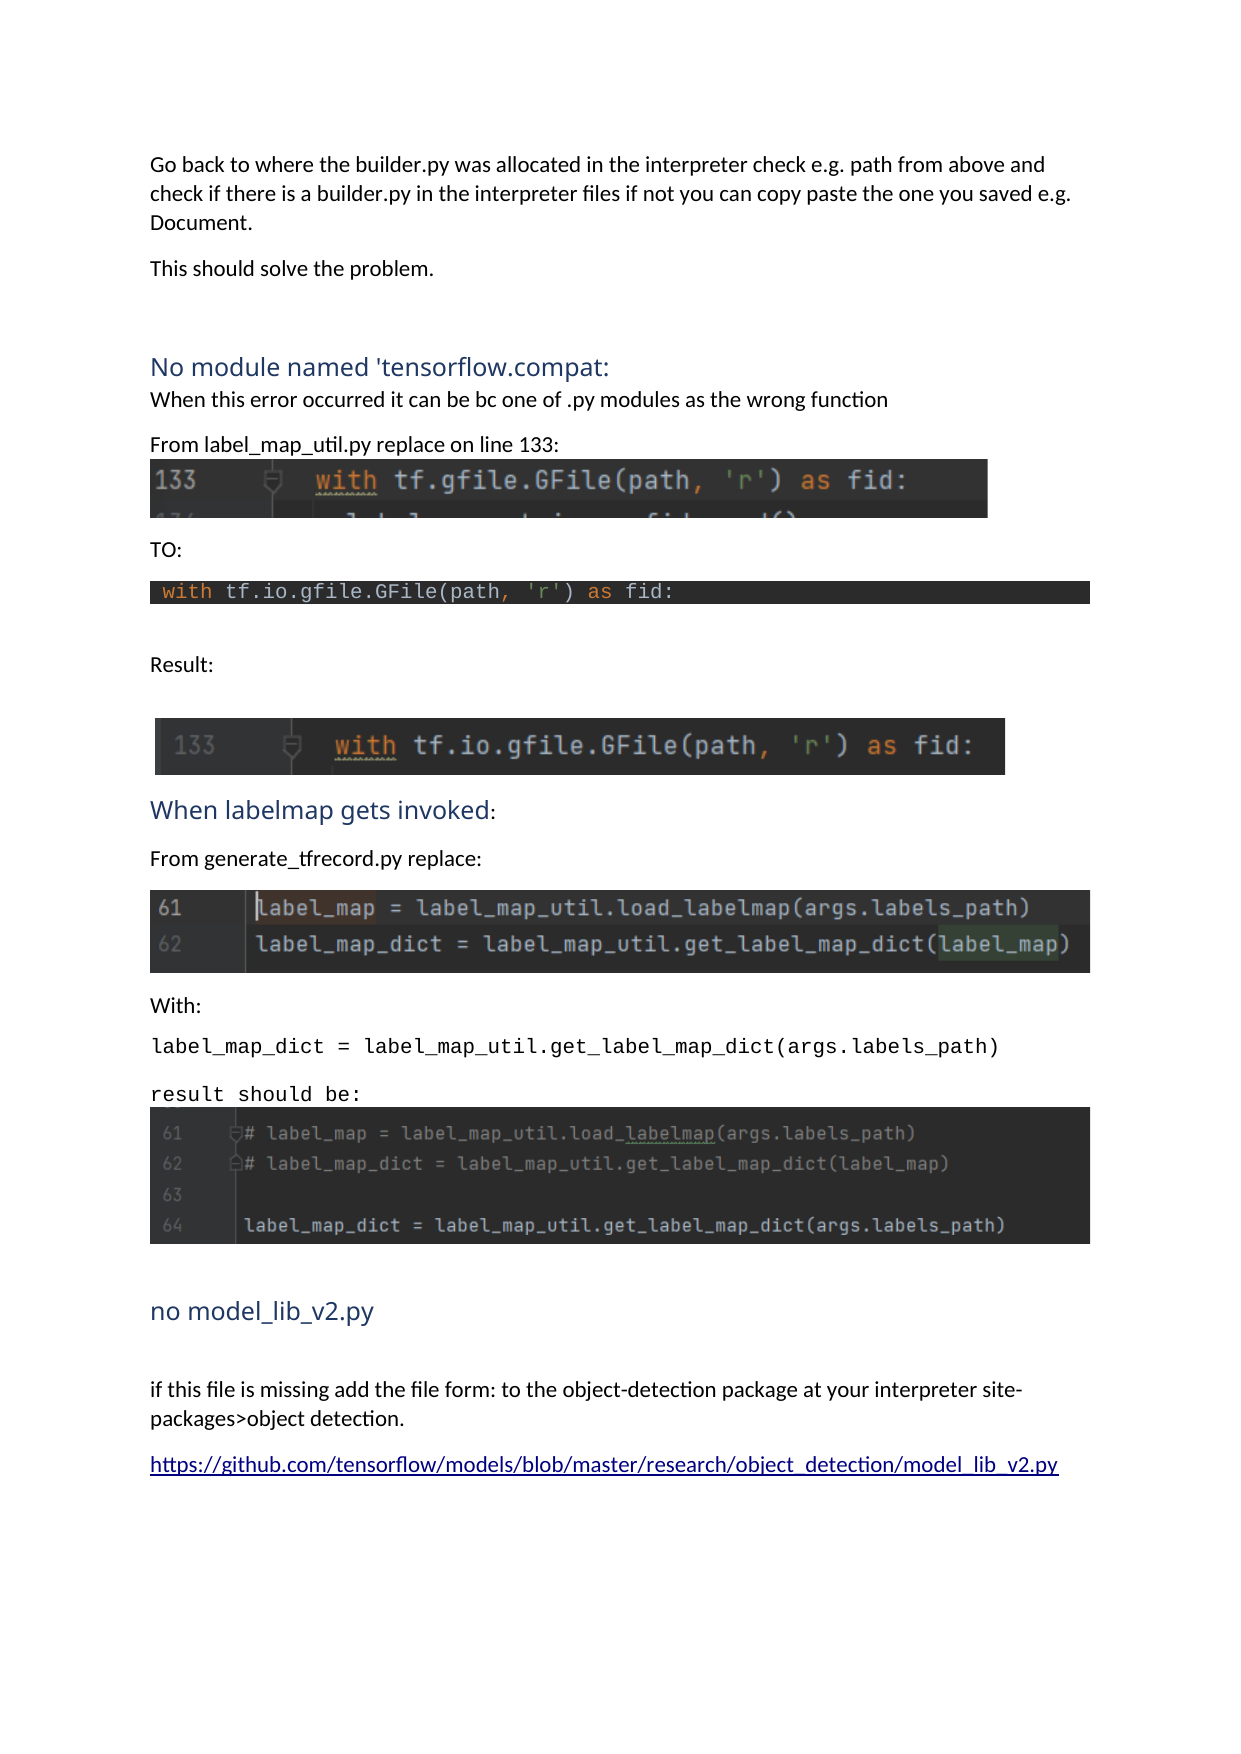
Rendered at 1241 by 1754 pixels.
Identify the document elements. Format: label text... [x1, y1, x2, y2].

text From generate_tfrecord.py replace: [150, 844, 1090, 872]
text Result: [150, 650, 1090, 678]
text TO: [150, 535, 1090, 563]
subtitle No module named 'tensorflow.compat: [150, 349, 1090, 383]
text if this file is missing add the file form: to the object-detection package at your interpreter site-packages>object detection. [150, 1375, 1090, 1432]
text Go back to where the builder.py was allocated in the interpreter check e.g. path from above and check if there is a builder.py in the interpreter files if not you can copy paste the one you saved e.g. Document. [150, 150, 1090, 236]
text This should solve the problem. [150, 254, 1090, 282]
text From label_map_util.py replace on line 133: [150, 431, 1090, 517]
text label_map_dict = label_map_util.get_label_map_dict(args.labels_path) [150, 1036, 1090, 1060]
text With: [150, 991, 1090, 1019]
text When this error occurred it can be bc one of .py modules as the wrong function [150, 385, 1090, 413]
text result should be: [150, 1084, 1090, 1107]
text When labelmap gets invoked: [150, 792, 1090, 826]
text https://github.com/tensorflow/models/blob/master/research/object_detection/model_lib_v2.py [150, 1450, 1090, 1478]
subtitle no model_lib_v2.py [150, 1294, 1090, 1328]
text with tf.io.gfile.GFile(path, 'r') as fid: [150, 581, 1090, 604]
